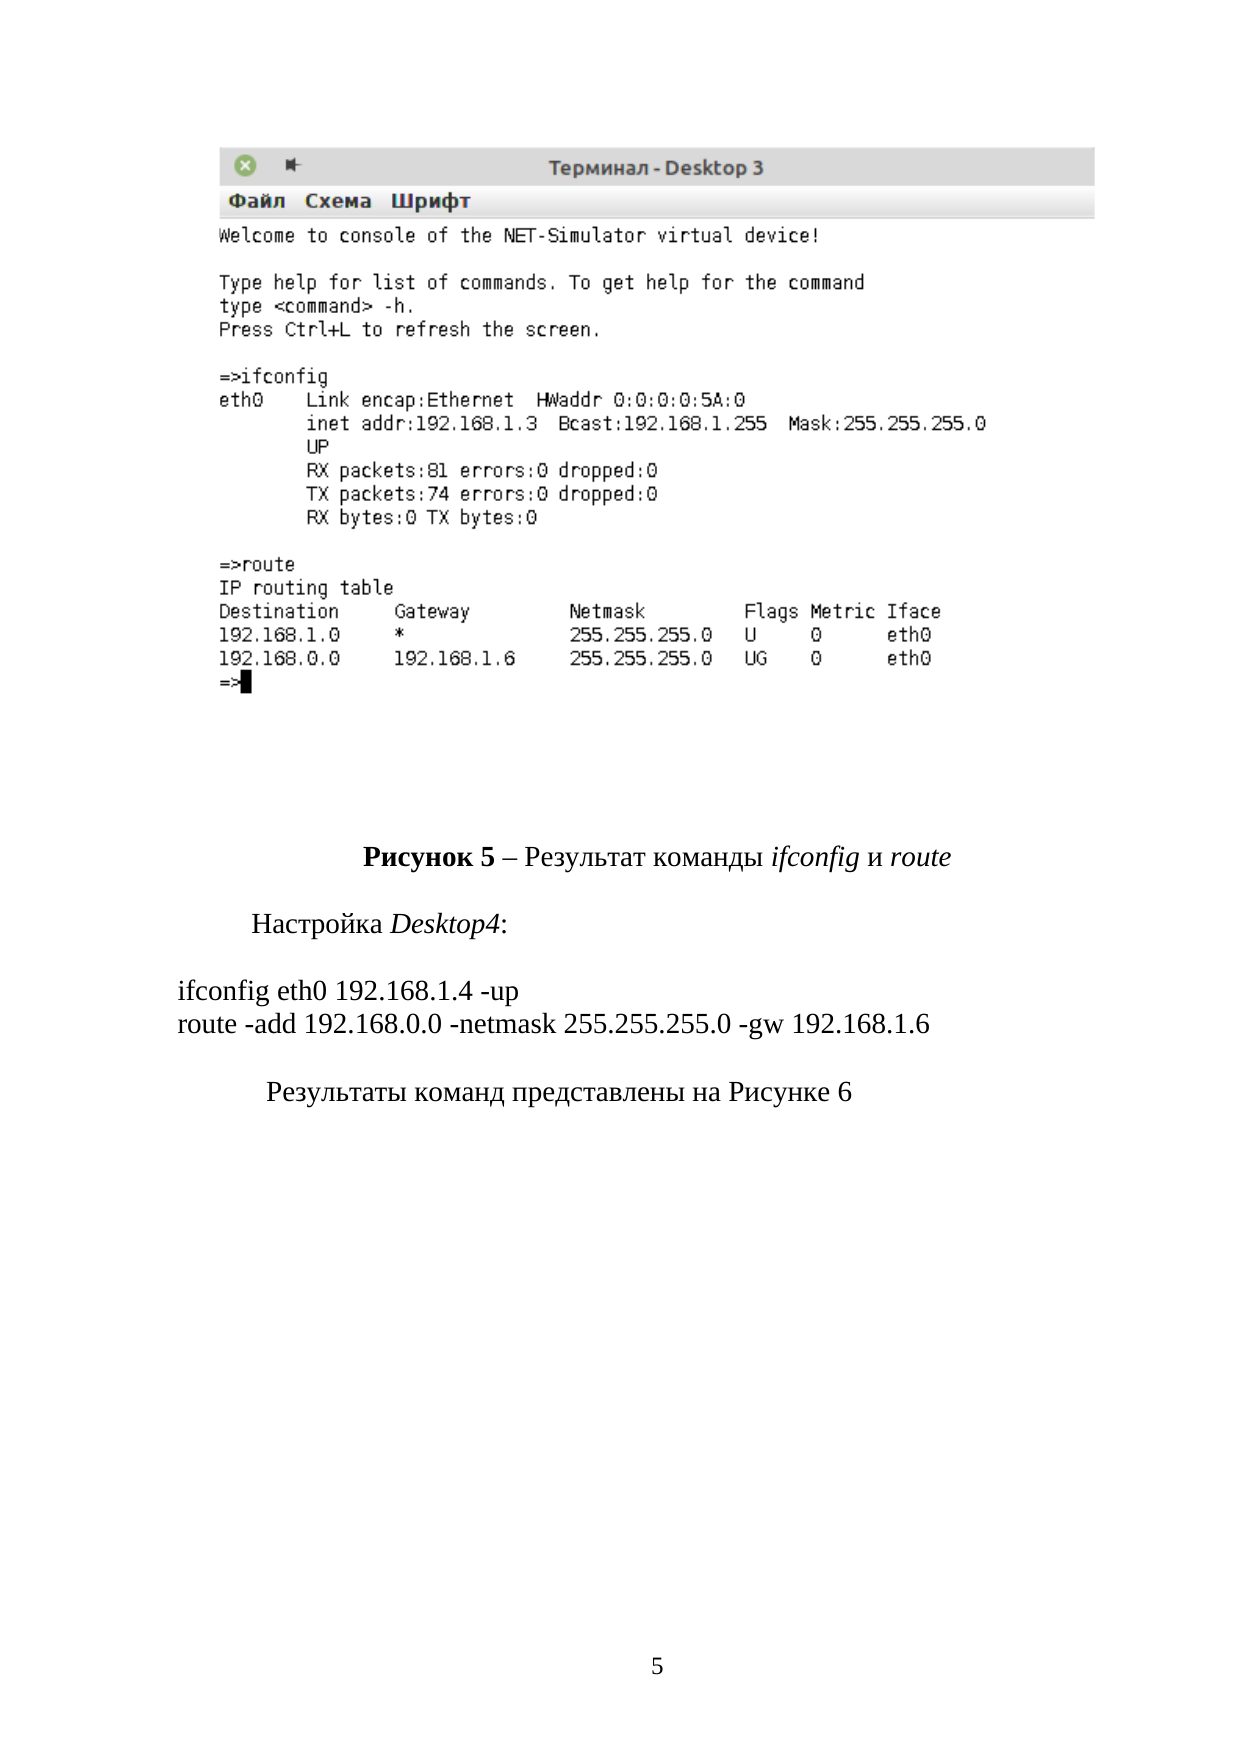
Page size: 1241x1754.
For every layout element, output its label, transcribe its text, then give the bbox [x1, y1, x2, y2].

text route -add 192.168.0.0 -netmask 255.255.255.0 -gw 192.168.1.6 [177, 1007, 1137, 1040]
text Рисунок 5 – Результат команды ifconfig и route [177, 839, 1137, 872]
text Результаты команд представлены на Рисунке 6 [177, 1074, 1137, 1107]
text Настройка Desktop4: [251, 906, 1137, 939]
picture [219, 147, 1095, 811]
text ifconfig eth0 192.168.1.4 -up [177, 973, 1137, 1007]
